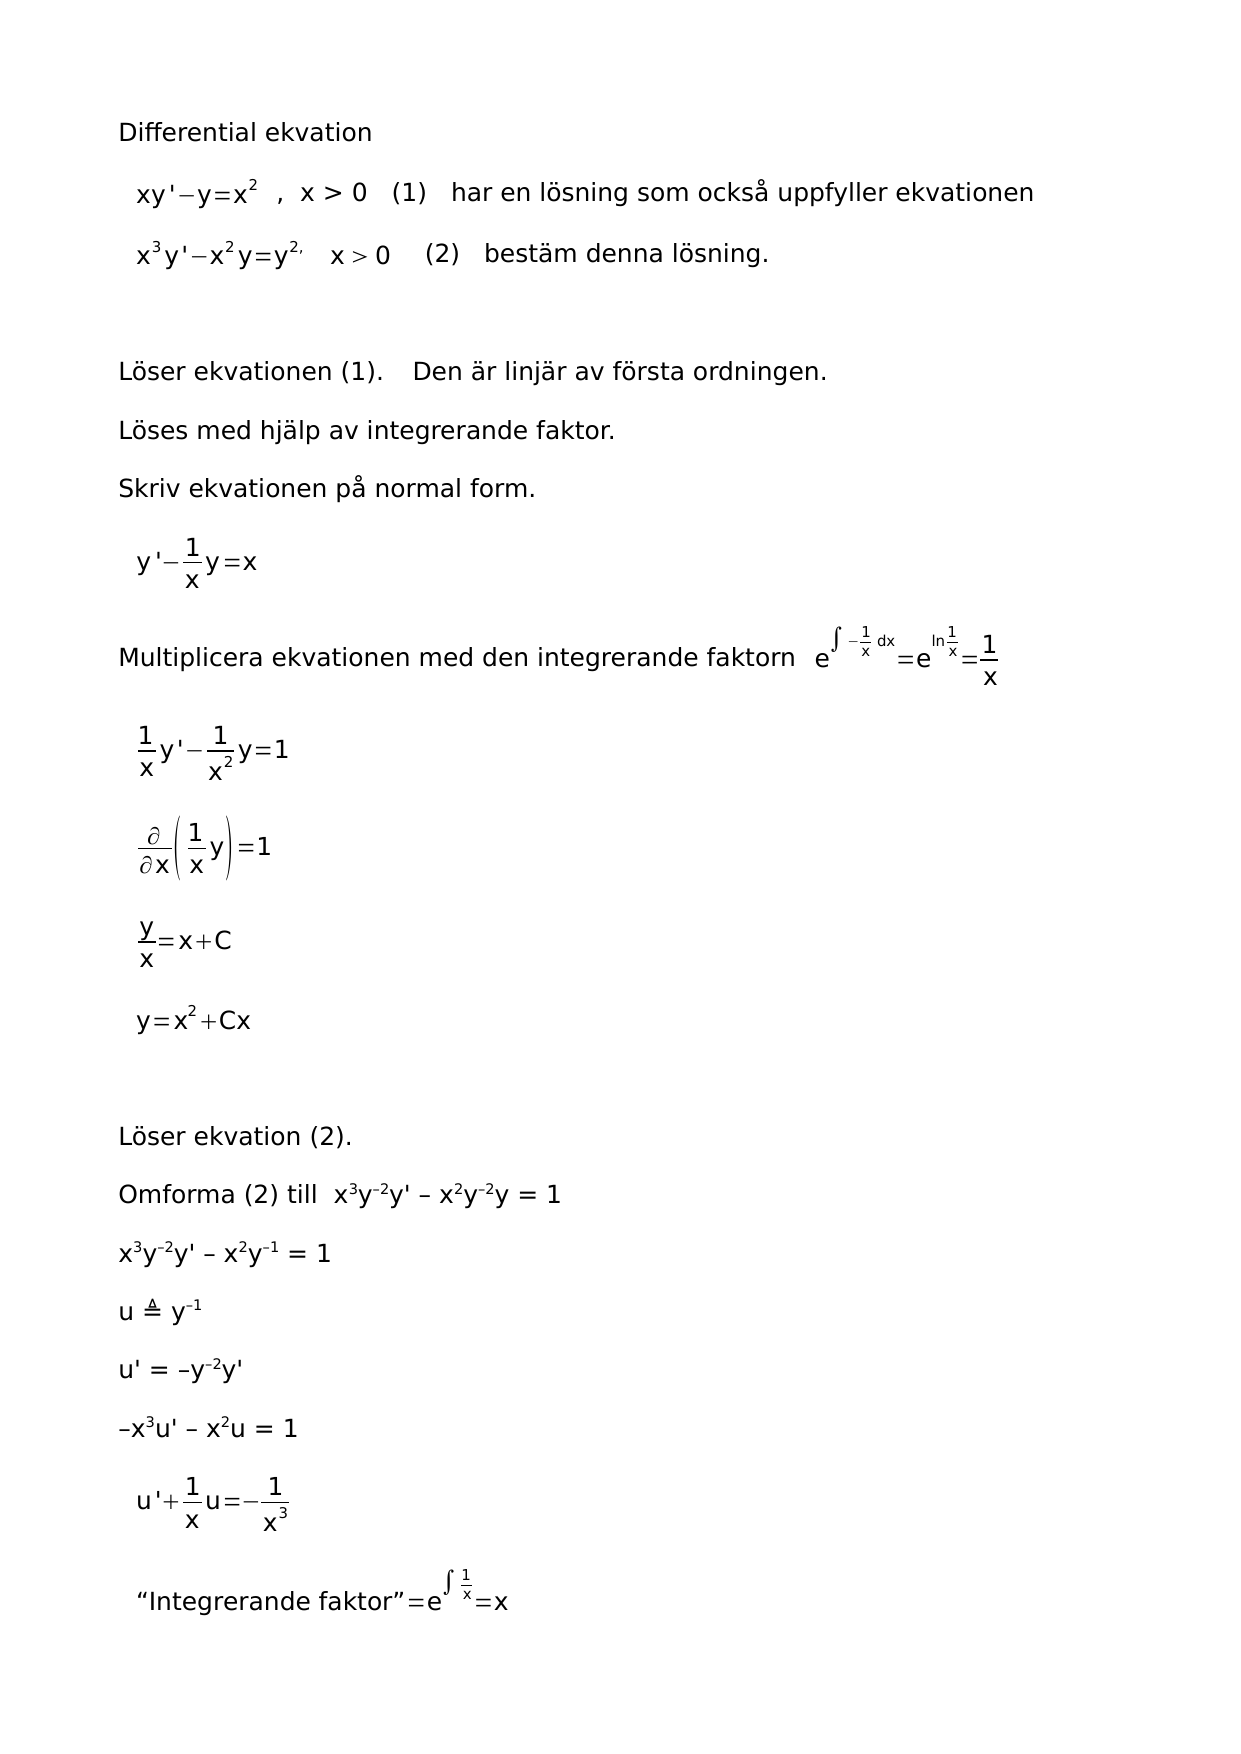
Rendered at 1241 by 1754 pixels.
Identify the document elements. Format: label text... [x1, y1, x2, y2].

text –x3u' – x2u = 1 [118, 1414, 1122, 1443]
text Multiplicera ekvationen med den integrerande faktorn [118, 623, 1122, 691]
text Löser ekvationen (1). Den är linjär av första ordningen. [118, 357, 1122, 387]
text Omforma (2) till x3y–2y' – x2y–2y = 1 [118, 1181, 1122, 1210]
text Differential ekvation [118, 118, 1122, 147]
text Löses med hjälp av integrerande faktor. [118, 416, 1122, 445]
text (2) bestäm denna lösning. [118, 238, 1122, 270]
text Löser ekvation (2). [118, 1122, 1122, 1151]
text Skriv ekvationen på normal form. [118, 474, 1122, 503]
text u' = –y–2y' [118, 1356, 1122, 1385]
text x3y–2y' – x2y–1 = 1 [118, 1239, 1122, 1268]
text , x > 0 (1) har en lösning som också uppfyller ekvationen [118, 176, 1122, 209]
text u ≜ y–1 [118, 1297, 1122, 1326]
